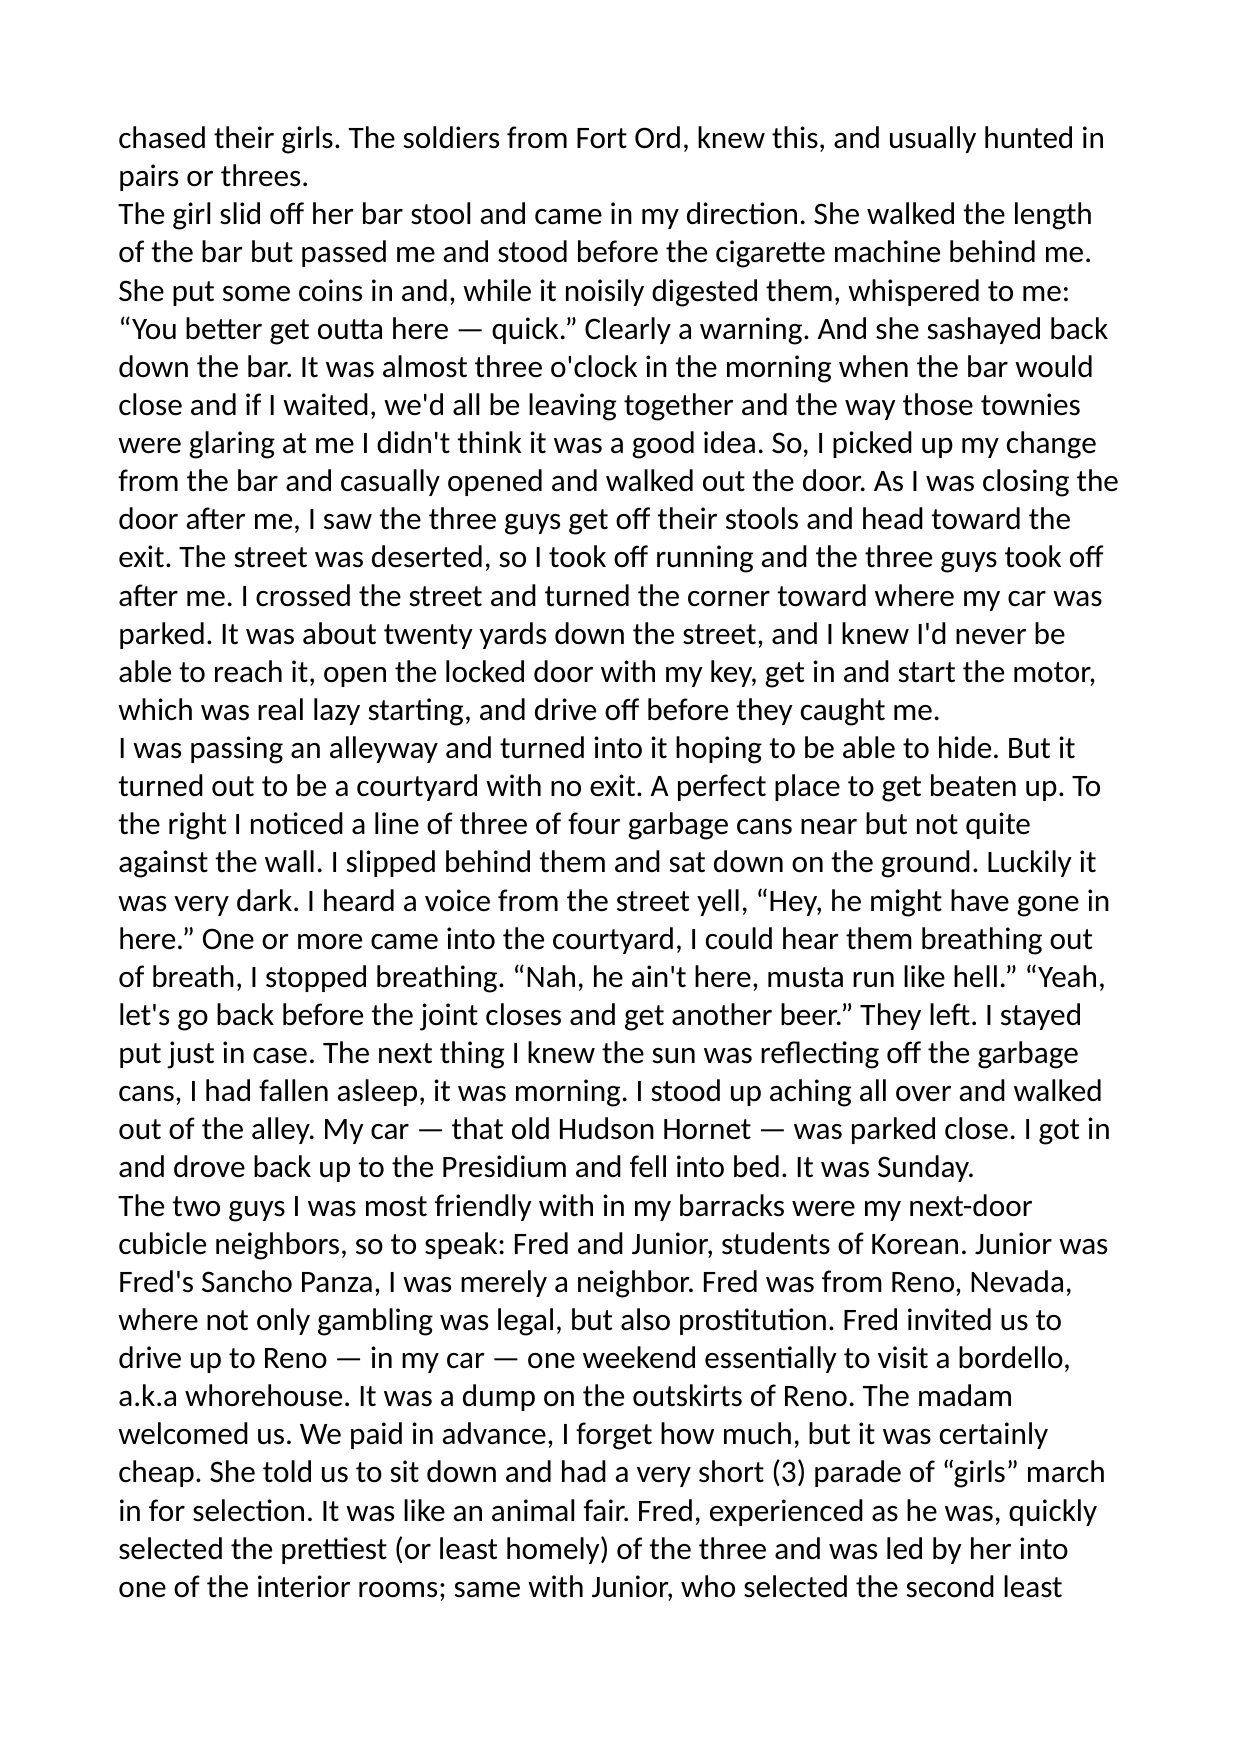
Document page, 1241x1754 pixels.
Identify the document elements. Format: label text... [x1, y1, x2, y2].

text The two guys I was most friendly with in my barracks were my next-door cubicle neighbors, so to speak: Fred and Junior, students of Korean. Junior was Fred's Sancho Panza, I was merely a neighbor. Fred was from Reno, Nevada, where not only gambling was legal, but also prostitution. Fred invited us to drive up to Reno — in my car — one weekend essentially to visit a bordello, a.k.a whorehouse. It was a dump on the outskirts of Reno. The madam welcomed us. We paid in advance, I forget how much, but it was certainly cheap. She told us to sit down and had a very short (3) parade of “girls” march in for selection. It was like an animal fair. Fred, experienced as he was, quickly selected the prettiest (or least homely) of the three and was led by her into one of the interior rooms; same with Junior, who selected the second least [118, 1186, 1122, 1605]
text I was passing an alleyway and turned into it hoping to be able to hide. But it turned out to be a courtyard with no exit. A perfect place to get beaten up. To the right I noticed a line of three of four garbage cans near but not quite against the wall. I slipped behind them and sat down on the ground. Luckily it was very dark. I heard a voice from the street yell, “Hey, he might have gone in here.” One or more came into the courtyard, I could hear them breathing out of breath, I stopped breathing. “Nah, he ain't here, musta run like hell.” “Yeah, let's go back before the joint closes and get another beer.” They left. I stayed put just in case. The next thing I knew the sun was reflecting off the garbage cans, I had fallen asleep, it was morning. I stood up aching all over and walked out of the alley. My car — that old Hudson Hornet — was parked close. I got in and drove back up to the Presidium and fell into bed. It was Sunday. [118, 728, 1122, 1186]
text chased their girls. The soldiers from Fort Ord, knew this, and usually hunted in pairs or threes. [118, 118, 1122, 194]
text The girl slid off her bar stool and came in my direction. She walked the length of the bar but passed me and stood before the cigarette machine behind me. She put some coins in and, while it noisily digested them, whispered to me: “You better get outta here — quick.” Clearly a warning. And she sashayed back down the bar. It was almost three o'clock in the morning when the bar would close and if I waited, we'd all be leaving together and the way those townies were glaring at me I didn't think it was a good idea. So, I picked up my change from the bar and casually opened and walked out the door. As I was closing the door after me, I saw the three guys get off their stools and head toward the exit. The street was deserted, so I took off running and the three guys took off after me. I crossed the street and turned the corner toward where my car was parked. It was about twenty yards down the street, and I knew I'd never be able to reach it, open the locked door with my key, get in and start the motor, which was real lazy starting, and drive off before they caught me. [118, 194, 1122, 728]
